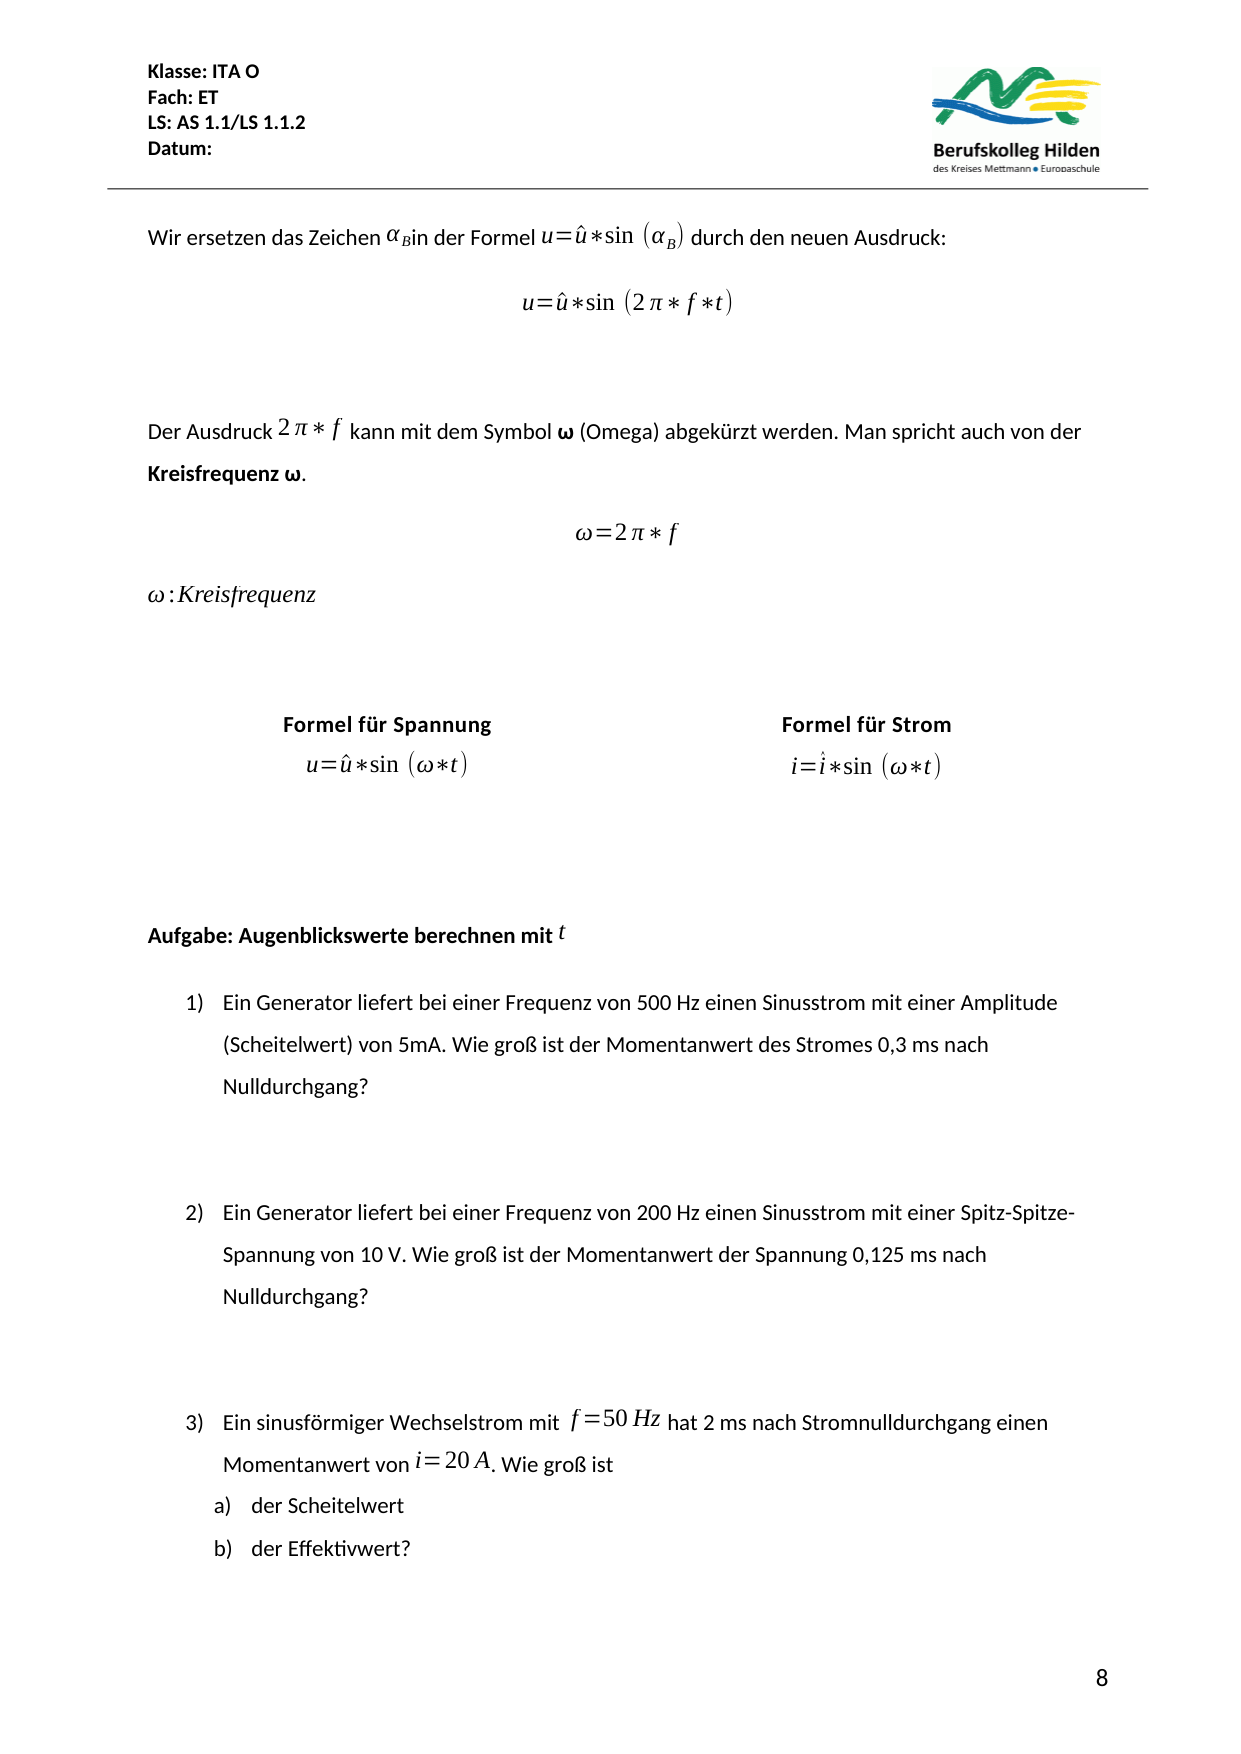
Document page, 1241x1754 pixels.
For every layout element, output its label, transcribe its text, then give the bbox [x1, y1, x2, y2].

text Der Ausdruck kann mit dem Symbol ω (Omega) abgekürzt werden. Man spricht auch von der Kreisfrequenz ω. [148, 417, 1108, 487]
list Ein Generator liefert bei einer Frequenz von 200 Hz einen Sinusstrom mit einer Spitz-Spitze-Spannung von 10 V. Wie groß ist der Momentanwert der Spannung 0,125 ms nach Nulldurchgang? [185, 1198, 1108, 1310]
table_header Formel für Spannung [148, 710, 627, 751]
table_header Formel für Strom [627, 710, 1106, 751]
list Ein sinusförmiger Wechselstrom mit hat 2 ms nach Stromnulldurchgang einen Momentanwert von . Wie groß ist [185, 1408, 1108, 1478]
table_cell [148, 751, 627, 796]
list der Effektivwert? [213, 1534, 1108, 1562]
text Wir ersetzen das Zeichen in der Formel durch den neuen Ausdruck: [148, 221, 1108, 254]
list Ein Generator liefert bei einer Frequenz von 500 Hz einen Sinusstrom mit einer Amplitude (Scheitelwert) von 5mA. Wie groß ist der Momentanwert des Stromes 0,3 ms nach Nulldurchgang? [185, 988, 1108, 1101]
picture [951, 59, 1109, 181]
list der Scheitelwert [213, 1492, 1108, 1520]
subtitle Aufgabe: Augenblickswerte berechnen mit [148, 922, 1108, 949]
table_cell [627, 751, 1106, 796]
